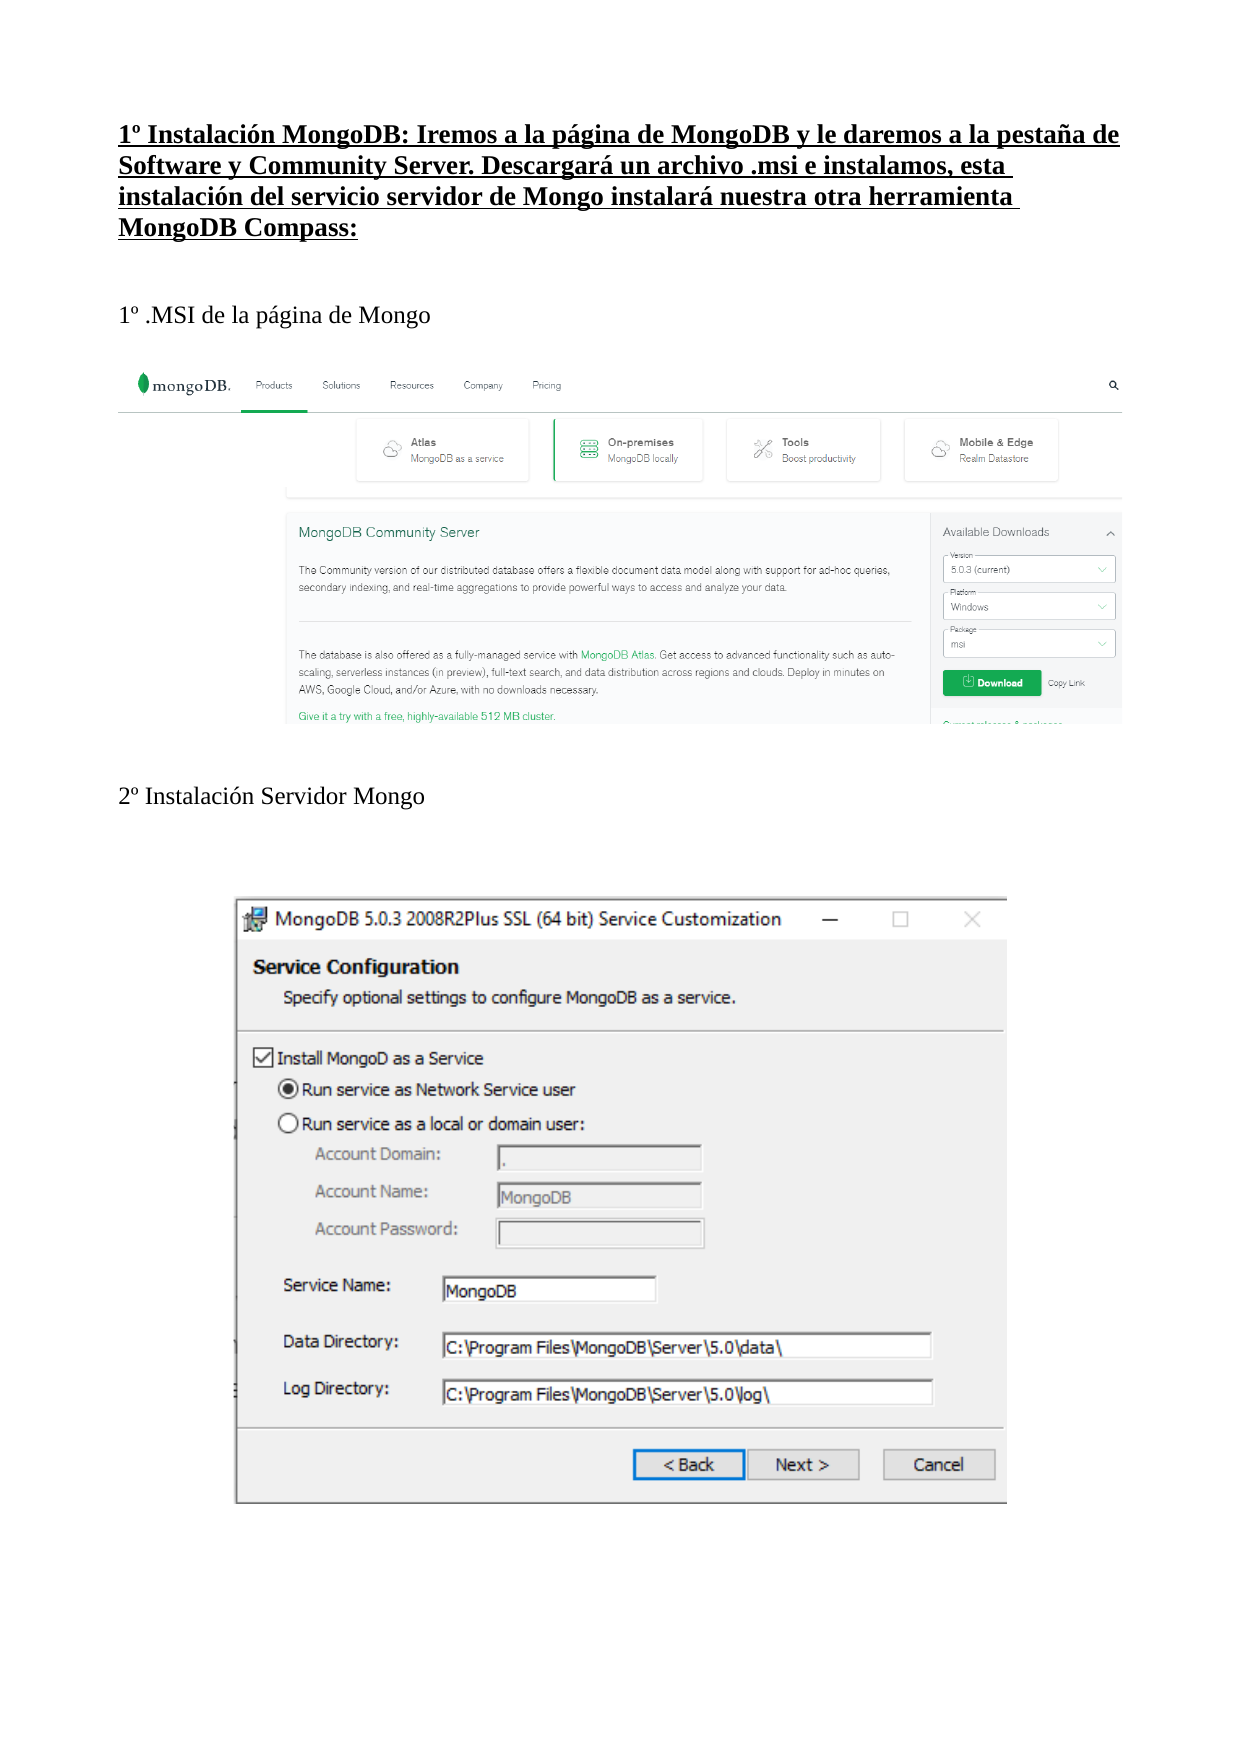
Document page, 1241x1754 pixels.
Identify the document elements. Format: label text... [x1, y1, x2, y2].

text 1º Instalación MongoDB: Iremos a la página de MongoDB y le daremos a la pestaña de Software y Community Server. Descargará un archivo .msi e instalamos, esta instalación del servicio servidor de Mongo instalará nuestra otra herramienta MongoDB Compass: [118, 118, 1122, 243]
picture [118, 358, 1123, 724]
text 2º Instalación Servidor Mongo [118, 781, 1122, 810]
picture [233, 896, 1007, 1504]
text 1º .MSI de la página de Mongo [118, 300, 1122, 329]
